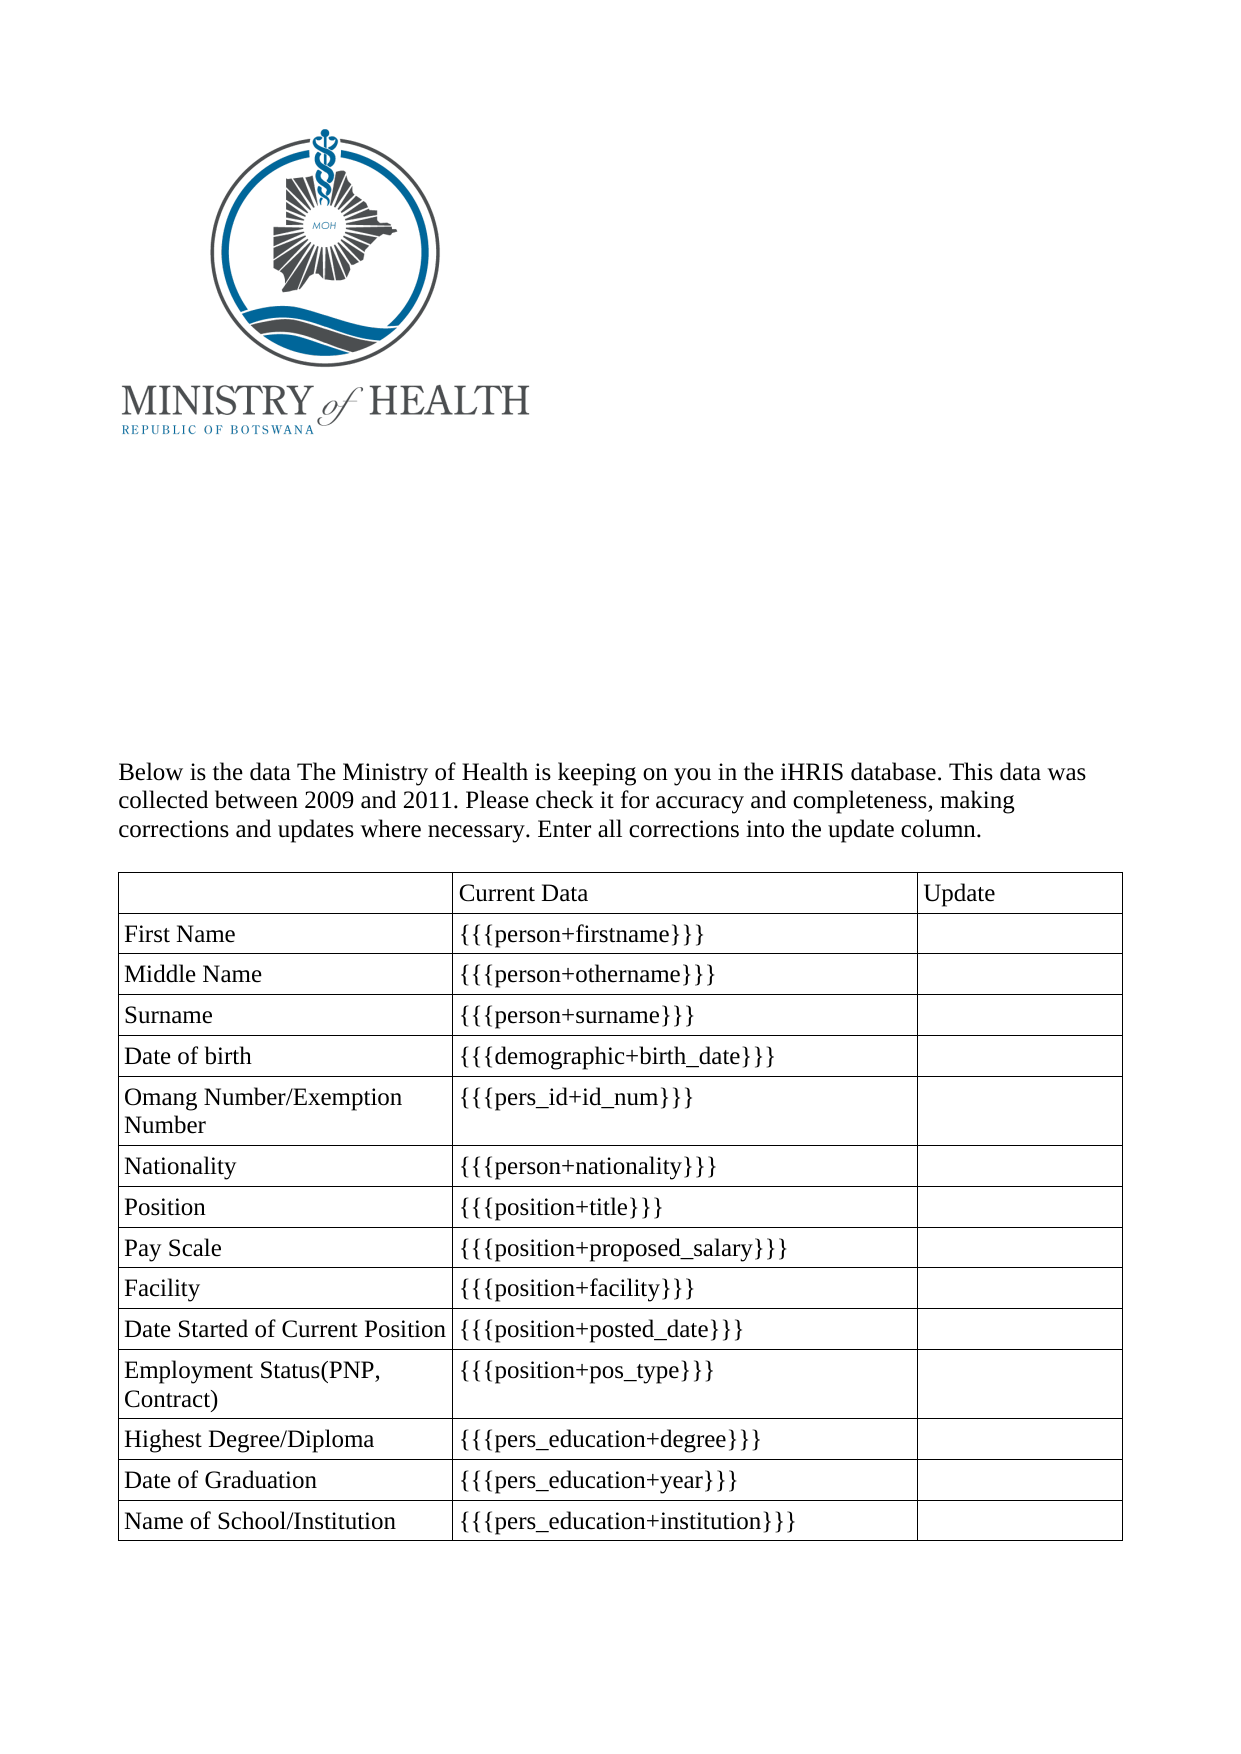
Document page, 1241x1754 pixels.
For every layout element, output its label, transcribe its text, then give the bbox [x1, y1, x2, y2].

table_cell Facility [119, 1268, 452, 1308]
table_cell {{{position+facility}}} [453, 1268, 917, 1308]
table_cell [918, 1077, 1122, 1145]
table_cell [918, 1228, 1122, 1267]
table_cell [918, 995, 1122, 1035]
table_cell Pay Scale [119, 1228, 452, 1267]
table_header [119, 873, 452, 913]
table_cell {{{pers_id+id_num}}} [453, 1077, 917, 1145]
table_cell Nationality [119, 1146, 452, 1186]
table_cell Employment Status(PNP, Contract) [119, 1350, 452, 1418]
table_cell [918, 1187, 1122, 1226]
table_cell Position [119, 1187, 452, 1226]
table_cell {{{position+proposed_salary}}} [453, 1228, 917, 1267]
table_cell {{{pers_education+degree}}} [453, 1419, 917, 1459]
table_cell {{{position+title}}} [453, 1187, 917, 1226]
table_cell Name of School/Institution [119, 1501, 452, 1540]
table_cell {{{position+pos_type}}} [453, 1350, 917, 1418]
table_cell Date of Graduation [119, 1460, 452, 1499]
table_cell {{{pers_education+institution}}} [453, 1501, 917, 1540]
table_cell Highest Degree/Diploma [119, 1419, 452, 1459]
table_cell [918, 1309, 1122, 1349]
table_cell [918, 1460, 1122, 1499]
table_cell {{{position+posted_date}}} [453, 1309, 917, 1349]
table_cell {{{pers_education+year}}} [453, 1460, 917, 1499]
table_cell Date of birth [119, 1036, 452, 1076]
table_cell [918, 914, 1122, 953]
table_cell Omang Number/Exemption Number [119, 1077, 452, 1145]
table_cell [918, 1268, 1122, 1308]
table_cell Middle Name [119, 954, 452, 994]
table_cell {{{person+surname}}} [453, 995, 917, 1035]
picture [118, 118, 533, 441]
table_cell [918, 1146, 1122, 1186]
table_cell [918, 1501, 1122, 1540]
table_cell Surname [119, 995, 452, 1035]
table_cell {{{person+firstname}}} [453, 914, 917, 953]
table_cell [918, 1036, 1122, 1076]
table_header Update [918, 873, 1122, 913]
table_cell [918, 1350, 1122, 1418]
table_header Current Data [453, 873, 917, 913]
table_cell Date Started of Current Position [119, 1309, 452, 1349]
table_cell [918, 954, 1122, 994]
table_cell [918, 1419, 1122, 1459]
table_cell {{{person+nationality}}} [453, 1146, 917, 1186]
table_cell {{{person+othername}}} [453, 954, 917, 994]
text Below is the data The Ministry of Health is keeping on you in the iHRIS database. This data was collected between 2009 and 2011. Please check it for accuracy and completeness, making corrections and updates where necessary. Enter all corrections into the update column. [118, 757, 1122, 843]
table_cell {{{demographic+birth_date}}} [453, 1036, 917, 1076]
table_cell First Name [119, 914, 452, 953]
